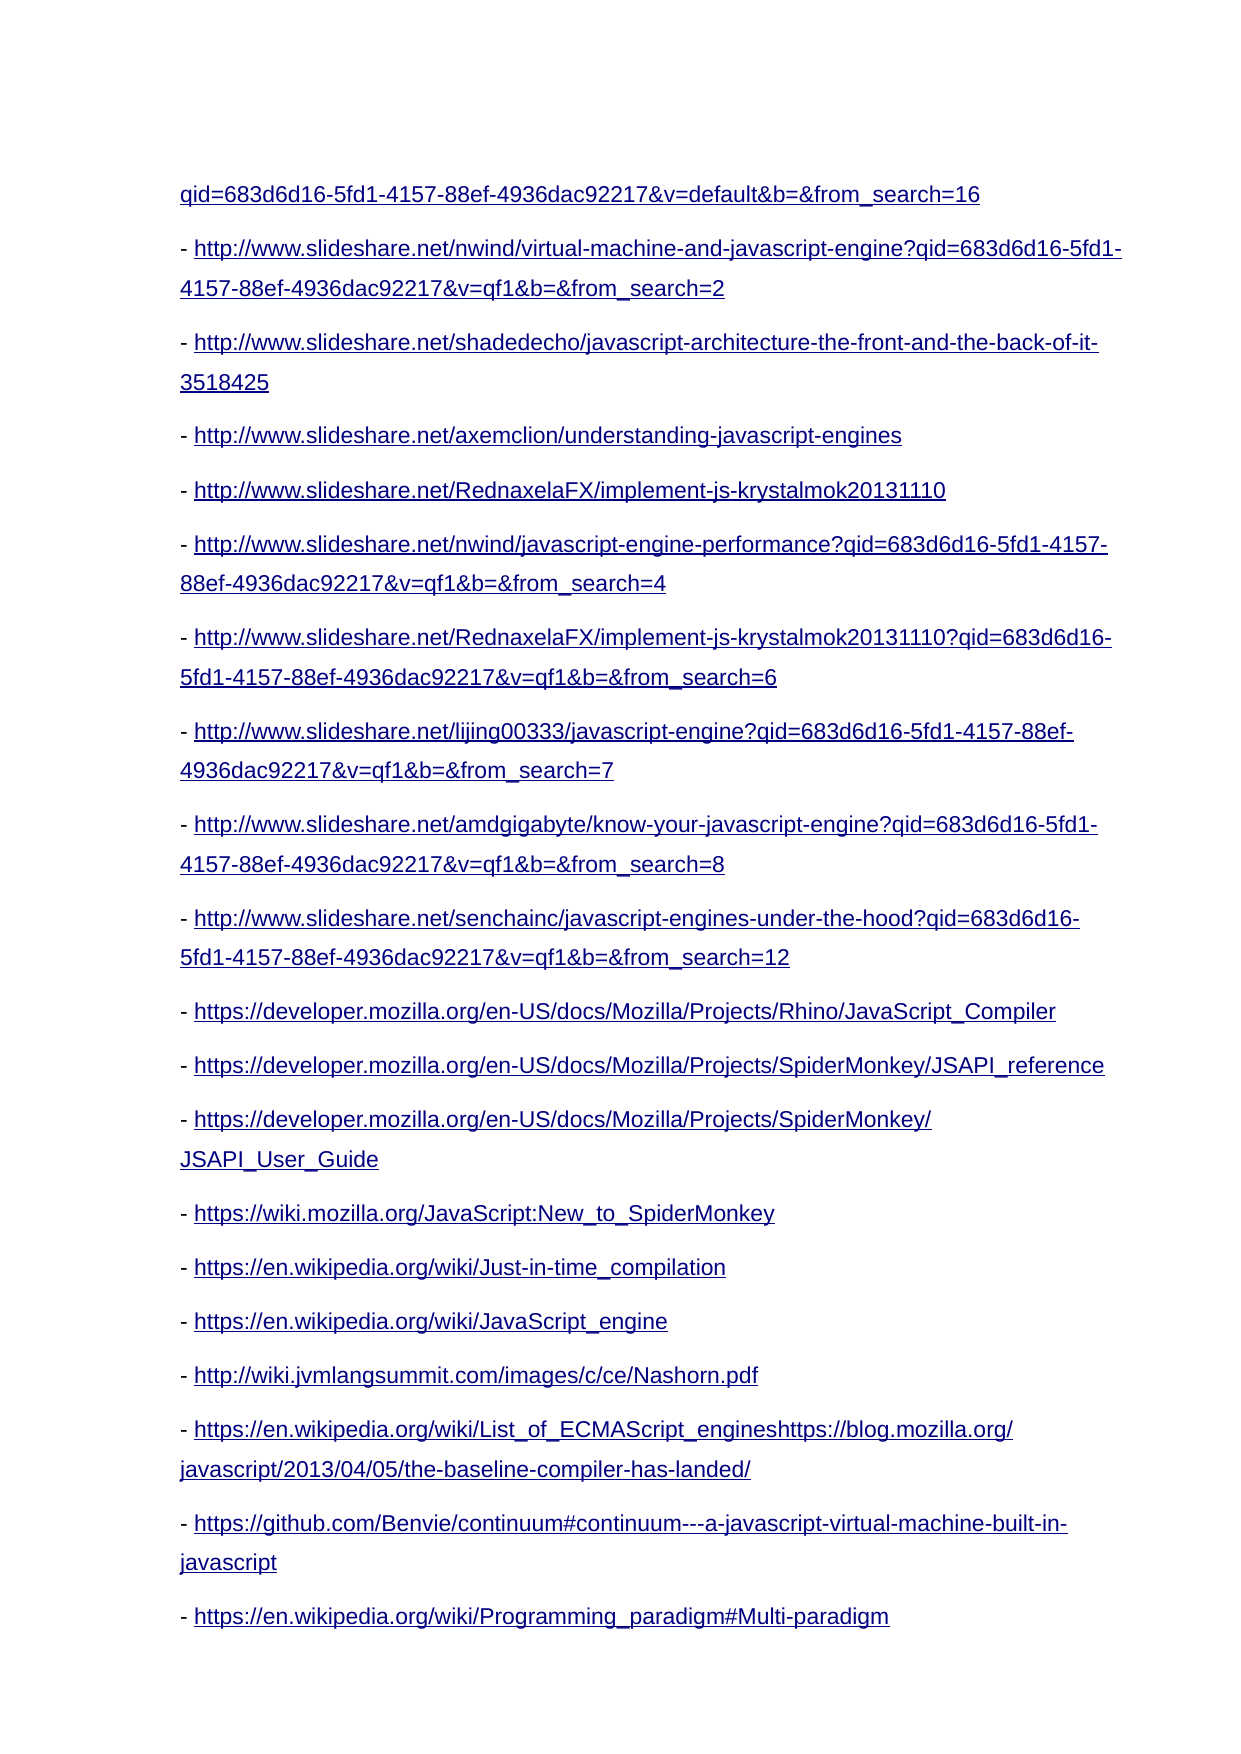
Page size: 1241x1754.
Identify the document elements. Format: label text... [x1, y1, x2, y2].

text - https://en.wikipedia.org/wiki/JavaScript_engine [180, 1308, 1122, 1334]
text - https://wiki.mozilla.org/JavaScript:New_to_SpiderMonkey [180, 1200, 1122, 1226]
text - http://www.slideshare.net/amdgigabyte/know-your-javascript-engine?qid=683d6d16-5fd1-4157-88ef-4936dac92217&v=qf1&b=&from_search=8 [180, 811, 1122, 877]
text - https://developer.mozilla.org/en-US/docs/Mozilla/Projects/SpiderMonkey/JSAPI_User_Guide [180, 1106, 1122, 1172]
text - https://github.com/Benvie/continuum#continuum---a-javascript-virtual-machine-built-in-javascript [180, 1510, 1122, 1576]
text - http://www.slideshare.net/axemclion/understanding-javascript-engines [180, 422, 1122, 449]
text - http://www.slideshare.net/senchainc/javascript-engines-under-the-hood?qid=683d6d16-5fd1-4157-88ef-4936dac92217&v=qf1&b=&from_search=12 [180, 905, 1122, 971]
text - https://developer.mozilla.org/en-US/docs/Mozilla/Projects/Rhino/JavaScript_Compiler [180, 998, 1122, 1025]
text - http://www.slideshare.net/nwind/virtual-machine-and-javascript-engine?qid=683d6d16-5fd1-4157-88ef-4936dac92217&v=qf1&b=&from_search=2 [180, 235, 1122, 301]
text - http://www.slideshare.net/RednaxelaFX/implement-js-krystalmok20131110?qid=683d6d16-5fd1-4157-88ef-4936dac92217&v=qf1&b=&from_search=6 [180, 624, 1122, 690]
text - http://wiki.jvmlangsummit.com/images/c/ce/Nashorn.pdf [180, 1362, 1122, 1388]
text - https://en.wikipedia.org/wiki/Programming_paradigm#Multi-paradigm [180, 1603, 1122, 1630]
text - https://developer.mozilla.org/en-US/docs/Mozilla/Projects/SpiderMonkey/JSAPI_reference [180, 1052, 1122, 1079]
text - https://en.wikipedia.org/wiki/Just-in-time_compilation [180, 1254, 1122, 1280]
text - https://en.wikipedia.org/wiki/List_of_ECMAScript_engineshttps://blog.mozilla.org/javascript/2013/04/05/the-baseline-compiler-has-landed/ [180, 1416, 1122, 1482]
text - http://www.slideshare.net/nwind/javascript-engine-performance?qid=683d6d16-5fd1-4157-88ef-4936dac92217&v=qf1&b=&from_search=4 [180, 531, 1122, 596]
text - http://www.slideshare.net/lijing00333/javascript-engine?qid=683d6d16-5fd1-4157-88ef-4936dac92217&v=qf1&b=&from_search=7 [180, 718, 1122, 783]
text - http://www.slideshare.net/RednaxelaFX/implement-js-krystalmok20131110 [180, 477, 1122, 503]
text qid=683d6d16-5fd1-4157-88ef-4936dac92217&v=default&b=&from_search=16 [180, 181, 1122, 208]
text - http://www.slideshare.net/shadedecho/javascript-architecture-the-front-and-the-back-of-it-3518425 [180, 329, 1122, 395]
